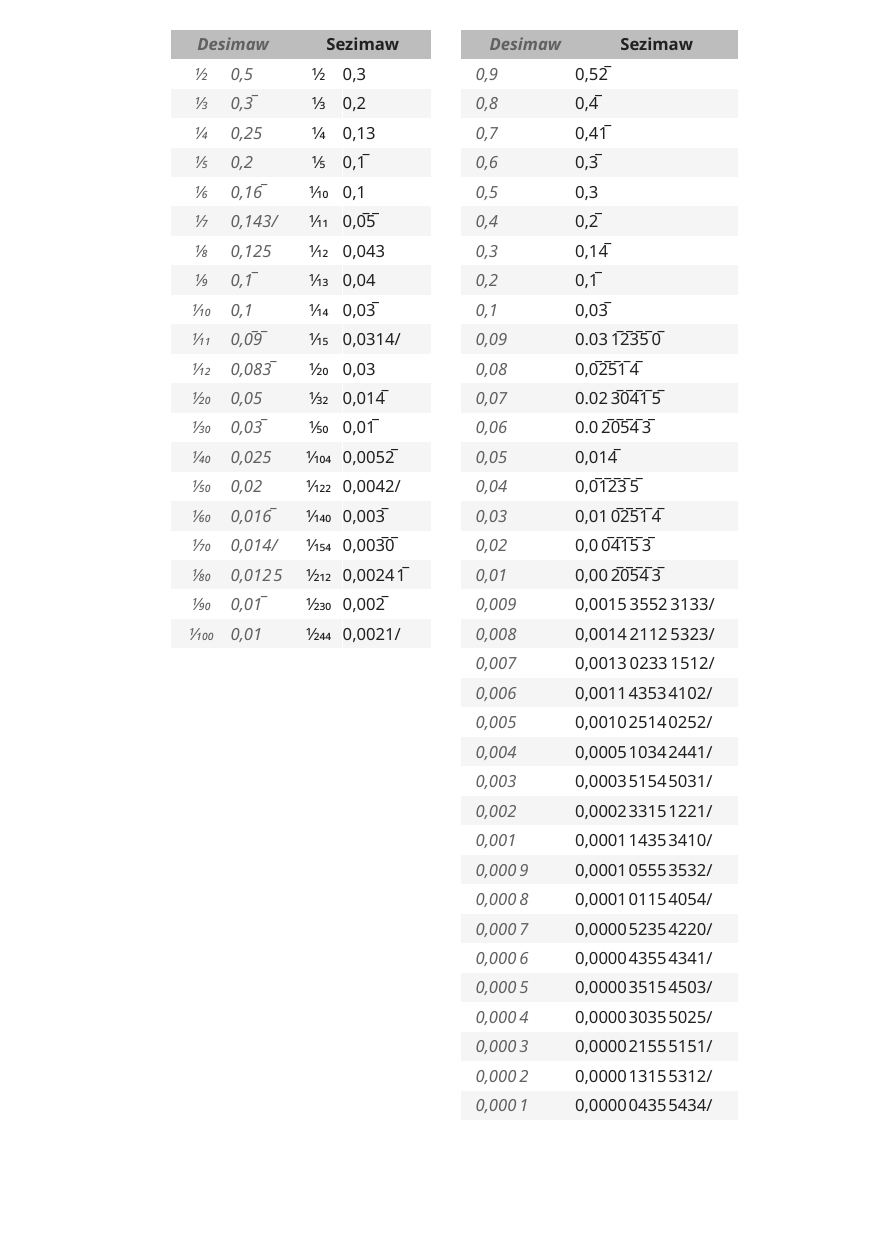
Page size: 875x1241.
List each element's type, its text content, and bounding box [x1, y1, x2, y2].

table_cell 1⁄14 [294, 295, 342, 324]
table_cell 1⁄5 [294, 148, 342, 177]
table_cell 0,8 [461, 89, 575, 118]
table_cell 1⁄10 [294, 177, 342, 206]
table_cell 0,000 3 [461, 1032, 575, 1061]
table_cell 1⁄12 [294, 236, 342, 265]
table_cell 1⁄244 [294, 619, 342, 648]
table_cell [431, 1032, 461, 1061]
table_cell 0,3 [461, 236, 575, 265]
table_cell [171, 796, 230, 825]
table_cell 0,1 [461, 295, 575, 324]
table_cell 0,125 [230, 236, 294, 265]
table_cell 1⁄90 [171, 590, 230, 619]
table_header [431, 30, 461, 59]
table_cell 1⁄40 [171, 442, 230, 472]
table_cell 0,09 [461, 324, 575, 354]
table_cell 0,06 [461, 413, 575, 442]
table_cell [171, 678, 230, 707]
table_cell 1⁄140 [294, 501, 342, 531]
table_cell [343, 796, 431, 825]
table_cell [431, 737, 461, 766]
table_cell 0,006 [461, 678, 575, 707]
table_cell 1⁄4 [294, 118, 342, 147]
table_cell 0,012 5 [230, 560, 294, 589]
table_cell [230, 1002, 294, 1032]
table_cell 1⁄154 [294, 531, 342, 560]
table_cell 0,9 [461, 59, 575, 88]
table_cell 0,003̅0̅ [343, 531, 431, 560]
table_cell 0,005 [461, 708, 575, 737]
table_cell 1⁄12 [171, 354, 230, 383]
table_cell 1⁄50 [294, 413, 342, 442]
table_cell 0,143/ [230, 206, 294, 236]
table_cell [294, 973, 342, 1002]
table_cell [431, 501, 461, 531]
table_cell [171, 825, 230, 855]
table_cell 0,002 [461, 796, 575, 825]
table_cell 0,5 [230, 59, 294, 88]
table_cell [230, 973, 294, 1002]
table_cell 1⁄3 [171, 89, 230, 118]
table_cell [431, 442, 461, 472]
table_cell 0,002̅ [343, 590, 431, 619]
table_cell 0,01̅ [343, 413, 431, 442]
table_cell [171, 973, 230, 1002]
table_cell [171, 737, 230, 766]
table_cell 1⁄11 [294, 206, 342, 236]
table_cell 0,41̅ [575, 118, 738, 147]
table_cell [431, 1061, 461, 1091]
table_cell 0,003 [461, 766, 575, 796]
table_cell 1⁄2 [294, 59, 342, 88]
table_cell [431, 531, 461, 560]
table_cell 1⁄5 [171, 148, 230, 177]
table_cell [294, 884, 342, 914]
table_cell [230, 649, 294, 678]
table_cell [343, 825, 431, 855]
table_cell [343, 766, 431, 796]
table_cell [171, 1032, 230, 1061]
table_cell 0,0010 2514 0252/ [575, 708, 738, 737]
table_cell [343, 678, 431, 707]
table_cell [431, 1002, 461, 1032]
table_cell 1⁄11 [171, 324, 230, 354]
table_cell 0.0 2̅0̅5̅4̅ 3̅ [575, 413, 738, 442]
table_cell 0,0021/ [343, 619, 431, 648]
table_cell [230, 737, 294, 766]
table_cell 0,01 [230, 619, 294, 648]
table_cell 0,0 0̅4̅1̅5̅ 3̅ [575, 531, 738, 560]
table_cell [431, 914, 461, 943]
table_cell 0,0̅9̅ [230, 324, 294, 354]
table_cell 0,2 [343, 89, 431, 118]
table_cell [294, 1002, 342, 1032]
table_cell 1⁄104 [294, 442, 342, 472]
table_cell 1⁄70 [171, 531, 230, 560]
table_cell [294, 943, 342, 973]
table_cell 0,02 [461, 531, 575, 560]
table_cell [431, 560, 461, 589]
table_cell 1⁄4 [171, 118, 230, 147]
table_cell 1⁄8 [171, 236, 230, 265]
table_cell 0,03 [343, 354, 431, 383]
table_cell 0,08 [461, 354, 575, 383]
table_cell 0,0015 3552 3133/ [575, 590, 738, 619]
table_cell [230, 943, 294, 973]
table_cell [431, 619, 461, 648]
table_cell 1⁄13 [294, 265, 342, 295]
table_cell [294, 825, 342, 855]
table_cell 0,025 [230, 442, 294, 472]
table_cell [431, 649, 461, 678]
table_cell [230, 855, 294, 884]
table_cell [171, 943, 230, 973]
table_cell [431, 59, 461, 88]
table_cell 0,0000 3035 5025/ [575, 1002, 738, 1032]
table_cell 0,0003 5154 5031/ [575, 766, 738, 796]
table_cell 0,1 [230, 295, 294, 324]
table_cell [294, 796, 342, 825]
table_cell [431, 295, 461, 324]
table_cell 0,0001 1435 3410/ [575, 825, 738, 855]
table_cell 0,0000 0435 5434/ [575, 1091, 738, 1120]
table_cell 1⁄32 [294, 383, 342, 413]
table_cell [171, 1061, 230, 1091]
table_cell 1⁄6 [171, 177, 230, 206]
table_cell 0,4̅ [575, 89, 738, 118]
table_cell 0,3 [575, 177, 738, 206]
table_cell 1⁄2 [171, 59, 230, 88]
table_cell [294, 1061, 342, 1091]
table_header Desimaw [461, 30, 575, 59]
table_cell 0,000 1 [461, 1091, 575, 1120]
table_cell [171, 708, 230, 737]
table_cell 1⁄80 [171, 560, 230, 589]
table_cell [343, 1032, 431, 1061]
table_cell 0,03̅ [230, 413, 294, 442]
table_cell [230, 678, 294, 707]
table_cell 1⁄9 [171, 265, 230, 295]
table_cell 0,6 [461, 148, 575, 177]
table_cell [431, 855, 461, 884]
table_cell 0.03 1̅2̅3̅5̅ 0̅ [575, 324, 738, 354]
table_cell 0,000 4 [461, 1002, 575, 1032]
table_cell 1⁄10 [171, 295, 230, 324]
table_cell [171, 1002, 230, 1032]
table_cell 0,05 [230, 383, 294, 413]
table_cell 0,000 7 [461, 914, 575, 943]
table_cell 0,13 [343, 118, 431, 147]
table_cell [294, 1091, 342, 1120]
table_cell [171, 914, 230, 943]
table_header Sezimaw [294, 30, 431, 59]
table_cell [171, 855, 230, 884]
table_cell 0,3 [343, 59, 431, 88]
table_cell 0,009 [461, 590, 575, 619]
table_cell 1⁄20 [171, 383, 230, 413]
table_cell 1⁄3 [294, 89, 342, 118]
table_cell 0,1̅ [575, 265, 738, 295]
table_cell [431, 472, 461, 501]
table_cell [431, 118, 461, 147]
table_cell [431, 206, 461, 236]
table_cell 0,0001 0115 4054/ [575, 884, 738, 914]
table_cell [343, 914, 431, 943]
table_cell 0,3̅ [230, 89, 294, 118]
table_cell [431, 148, 461, 177]
table_cell 0,25 [230, 118, 294, 147]
table_header Desimaw [171, 30, 294, 59]
table_cell 1⁄212 [294, 560, 342, 589]
table_cell 0,04 [343, 265, 431, 295]
table_cell 0,00 2̅0̅5̅4̅ 3̅ [575, 560, 738, 589]
table_cell 0,014/ [230, 531, 294, 560]
table_cell [171, 649, 230, 678]
table_cell [294, 855, 342, 884]
table_cell 0,0042/ [343, 472, 431, 501]
table_cell 0,0000 2155 5151/ [575, 1032, 738, 1061]
table_cell [431, 89, 461, 118]
table_cell 0,0000 1315 5312/ [575, 1061, 738, 1091]
table_cell [294, 766, 342, 796]
table_cell [343, 708, 431, 737]
table_cell 0,001 [461, 825, 575, 855]
table_cell [431, 413, 461, 442]
table_cell [171, 766, 230, 796]
table_cell [431, 236, 461, 265]
table_cell 0,01 [461, 560, 575, 589]
table_cell 0,1̅ [230, 265, 294, 295]
table_cell 0,4 [461, 206, 575, 236]
table_cell [294, 708, 342, 737]
table_cell 0,0014 2112 5323/ [575, 619, 738, 648]
table_cell [343, 973, 431, 1002]
table_cell 0.02 3̅0̅4̅1̅ 5̅ [575, 383, 738, 413]
table_cell [431, 265, 461, 295]
table_cell 0,0̅1̅2̅3̅ 5̅ [575, 472, 738, 501]
table_cell 1⁄7 [171, 206, 230, 236]
table_cell 0,0000 3515 4503/ [575, 973, 738, 1002]
table_cell 0,000 6 [461, 943, 575, 973]
table_cell [431, 1091, 461, 1120]
table_cell 0,01 0̅2̅5̅1̅ 4̅ [575, 501, 738, 531]
table_cell 0,16̅ [230, 177, 294, 206]
table_cell 0,07 [461, 383, 575, 413]
table_cell 0,014̅ [575, 442, 738, 472]
table_cell [171, 884, 230, 914]
table_cell 0,01̅ [230, 590, 294, 619]
table_cell 0,000 2 [461, 1061, 575, 1091]
table_cell [230, 708, 294, 737]
table_cell [230, 766, 294, 796]
table_cell 0,0013 0233 1512/ [575, 649, 738, 678]
table_cell 0,14̅ [575, 236, 738, 265]
table_cell [171, 1091, 230, 1120]
table_cell [343, 1091, 431, 1120]
table_cell 0,0005 1034 2441/ [575, 737, 738, 766]
table_cell 0,52̅ [575, 59, 738, 88]
table_cell 1⁄122 [294, 472, 342, 501]
table_cell [431, 354, 461, 383]
table_cell 0,04 [461, 472, 575, 501]
table_cell [431, 708, 461, 737]
table_cell 1⁄230 [294, 590, 342, 619]
table_cell 1⁄30 [171, 413, 230, 442]
table_cell 0,014̅ [343, 383, 431, 413]
table_cell [230, 1032, 294, 1061]
table_cell [431, 177, 461, 206]
table_cell 0,1 [343, 177, 431, 206]
table_cell 0,0011 4353 4102/ [575, 678, 738, 707]
table_cell 0,0001 0555 3532/ [575, 855, 738, 884]
table_cell [343, 855, 431, 884]
table_cell 0,004 [461, 737, 575, 766]
table_cell 0,05 [461, 442, 575, 472]
table_cell [431, 973, 461, 1002]
table_cell [230, 914, 294, 943]
table_cell [230, 1091, 294, 1120]
table_cell 0,000 9 [461, 855, 575, 884]
table_cell 0,0314/ [343, 324, 431, 354]
table_cell 0,03 [461, 501, 575, 531]
table_cell 0,083̅ [230, 354, 294, 383]
table_cell [343, 649, 431, 678]
table_cell [294, 1032, 342, 1061]
table_cell [431, 383, 461, 413]
table_cell 0,3̅ [575, 148, 738, 177]
table_cell 0,0000 5235 4220/ [575, 914, 738, 943]
table_cell 1⁄60 [171, 501, 230, 531]
table_cell 0,043 [343, 236, 431, 265]
table_cell [230, 1061, 294, 1091]
table_cell 1⁄50 [171, 472, 230, 501]
table_header Sezimaw [575, 30, 738, 59]
table_cell 0,0002 3315 1221/ [575, 796, 738, 825]
table_cell [431, 678, 461, 707]
table_cell [431, 796, 461, 825]
table_cell 0,003̅ [343, 501, 431, 531]
table_cell 0,008 [461, 619, 575, 648]
table_cell 0,2 [461, 265, 575, 295]
table_cell 0,000 8 [461, 884, 575, 914]
table_cell [230, 796, 294, 825]
table_cell 0,2 [230, 148, 294, 177]
table_cell [431, 943, 461, 973]
table_cell [343, 1061, 431, 1091]
table_cell [343, 737, 431, 766]
table_cell [230, 825, 294, 855]
table_cell [294, 914, 342, 943]
table_cell [294, 737, 342, 766]
table_cell [343, 1002, 431, 1032]
table_cell [431, 766, 461, 796]
table_cell 1⁄15 [294, 324, 342, 354]
table_cell 0,7 [461, 118, 575, 147]
table_cell [230, 884, 294, 914]
table_cell 0,0052̅ [343, 442, 431, 472]
table_cell 0,000 5 [461, 973, 575, 1002]
table_cell 0,1̅ [343, 148, 431, 177]
table_cell [431, 884, 461, 914]
table_cell [294, 678, 342, 707]
table_cell [431, 324, 461, 354]
table_cell 0,0024 1̅ [343, 560, 431, 589]
table_cell 1⁄20 [294, 354, 342, 383]
table_cell 0,016̅ [230, 501, 294, 531]
table_cell 0,5 [461, 177, 575, 206]
table_cell [343, 884, 431, 914]
table_cell 0,0000 4355 4341/ [575, 943, 738, 973]
table_cell 0,2̅ [575, 206, 738, 236]
table_cell 0,03̅ [575, 295, 738, 324]
table_cell [431, 590, 461, 619]
table_cell 0,007 [461, 649, 575, 678]
table_cell [294, 649, 342, 678]
table_cell 0,0̅2̅5̅1̅ 4̅ [575, 354, 738, 383]
table_cell 1⁄100 [171, 619, 230, 648]
table_cell [343, 943, 431, 973]
table_cell 0,02 [230, 472, 294, 501]
table_cell 0,03̅ [343, 295, 431, 324]
table_cell 0,0̅5̅ [343, 206, 431, 236]
table_cell [431, 825, 461, 855]
